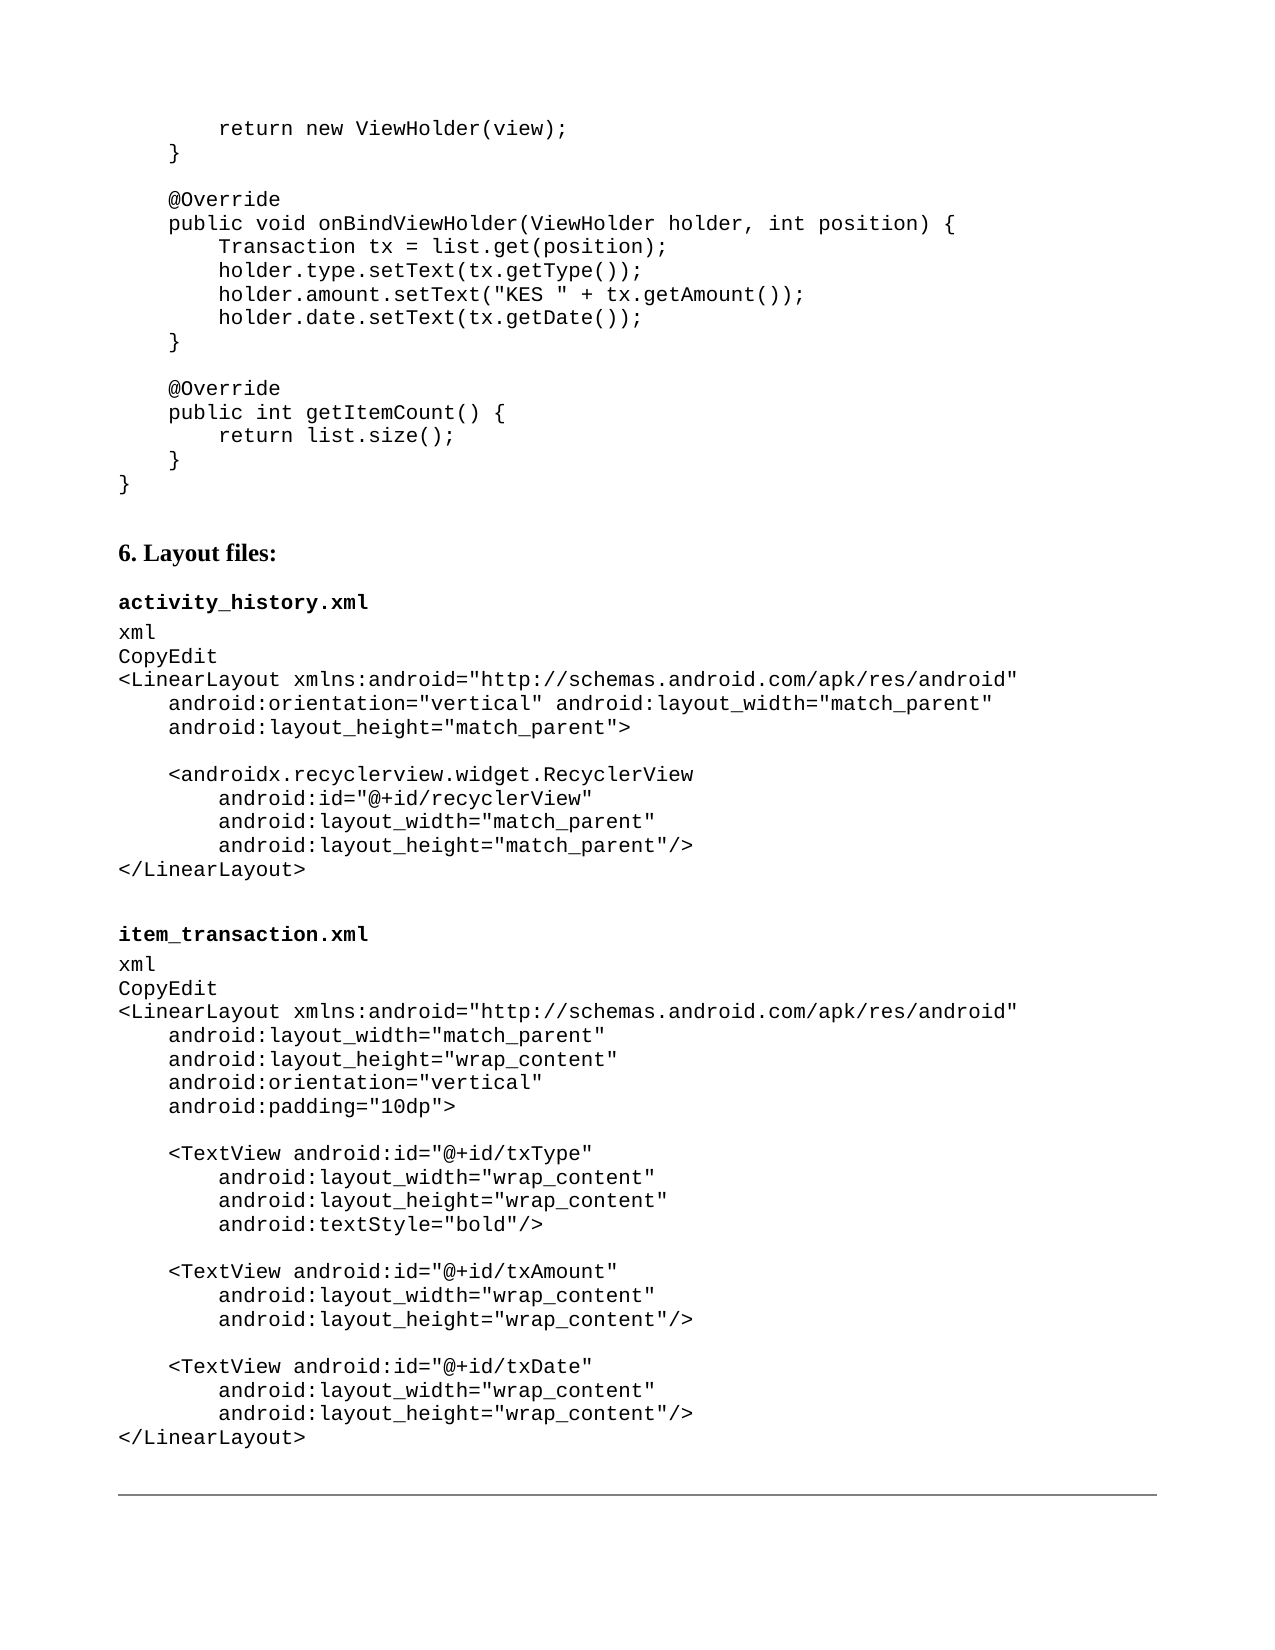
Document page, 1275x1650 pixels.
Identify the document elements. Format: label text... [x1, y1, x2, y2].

text holder.type.setText(tx.getType()); [118, 260, 1157, 284]
text holder.amount.setText("KES " + tx.getAmount()); [118, 284, 1157, 307]
text android:layout_height="match_parent"/> [118, 835, 1157, 858]
text <LinearLayout xmlns:android="http://schemas.android.com/apk/res/android" [118, 1001, 1157, 1025]
text <androidx.recyclerview.widget.RecyclerView [118, 764, 1157, 788]
text } [118, 449, 1157, 473]
text android:layout_width="match_parent" [118, 811, 1157, 835]
text android:id="@+id/recyclerView" [118, 788, 1157, 811]
text xml [118, 954, 1157, 978]
text <TextView android:id="@+id/txType" [118, 1143, 1157, 1167]
text android:padding="10dp"> [118, 1096, 1157, 1119]
text @Override [118, 189, 1157, 213]
text android:textStyle="bold"/> [118, 1214, 1157, 1238]
text <TextView android:id="@+id/txDate" [118, 1356, 1157, 1380]
text android:layout_width="wrap_content" [118, 1285, 1157, 1309]
text <TextView android:id="@+id/txAmount" [118, 1261, 1157, 1285]
text android:orientation="vertical" android:layout_width="match_parent" [118, 693, 1157, 717]
text xml [118, 622, 1157, 646]
text android:layout_height="wrap_content"/> [118, 1403, 1157, 1427]
text android:layout_width="wrap_content" [118, 1167, 1157, 1191]
text <LinearLayout xmlns:android="http://schemas.android.com/apk/res/android" [118, 669, 1157, 693]
text return new ViewHolder(view); [118, 118, 1157, 142]
text public void onBindViewHolder(ViewHolder holder, int position) { [118, 213, 1157, 236]
text android:layout_height="wrap_content" [118, 1191, 1157, 1214]
text android:layout_height="wrap_content"/> [118, 1309, 1157, 1332]
text CopyEdit [118, 646, 1157, 669]
subtitle 6. Layout files: [118, 538, 1157, 567]
text Transaction tx = list.get(position); [118, 236, 1157, 260]
subtitle activity_history.xml [118, 592, 1157, 616]
text return list.size(); [118, 426, 1157, 449]
text } [118, 331, 1157, 354]
text android:orientation="vertical" [118, 1072, 1157, 1096]
text } [118, 142, 1157, 165]
text holder.date.setText(tx.getDate()); [118, 307, 1157, 331]
text CopyEdit [118, 978, 1157, 1001]
text android:layout_height="match_parent"> [118, 717, 1157, 740]
text android:layout_width="wrap_content" [118, 1380, 1157, 1403]
text @Override [118, 378, 1157, 402]
text public int getItemCount() { [118, 402, 1157, 426]
text </LinearLayout> [118, 858, 1157, 882]
subtitle item_transaction.xml [118, 924, 1157, 948]
text android:layout_height="wrap_content" [118, 1049, 1157, 1072]
text } [118, 473, 1157, 496]
text </LinearLayout> [118, 1427, 1157, 1451]
text android:layout_width="match_parent" [118, 1025, 1157, 1049]
